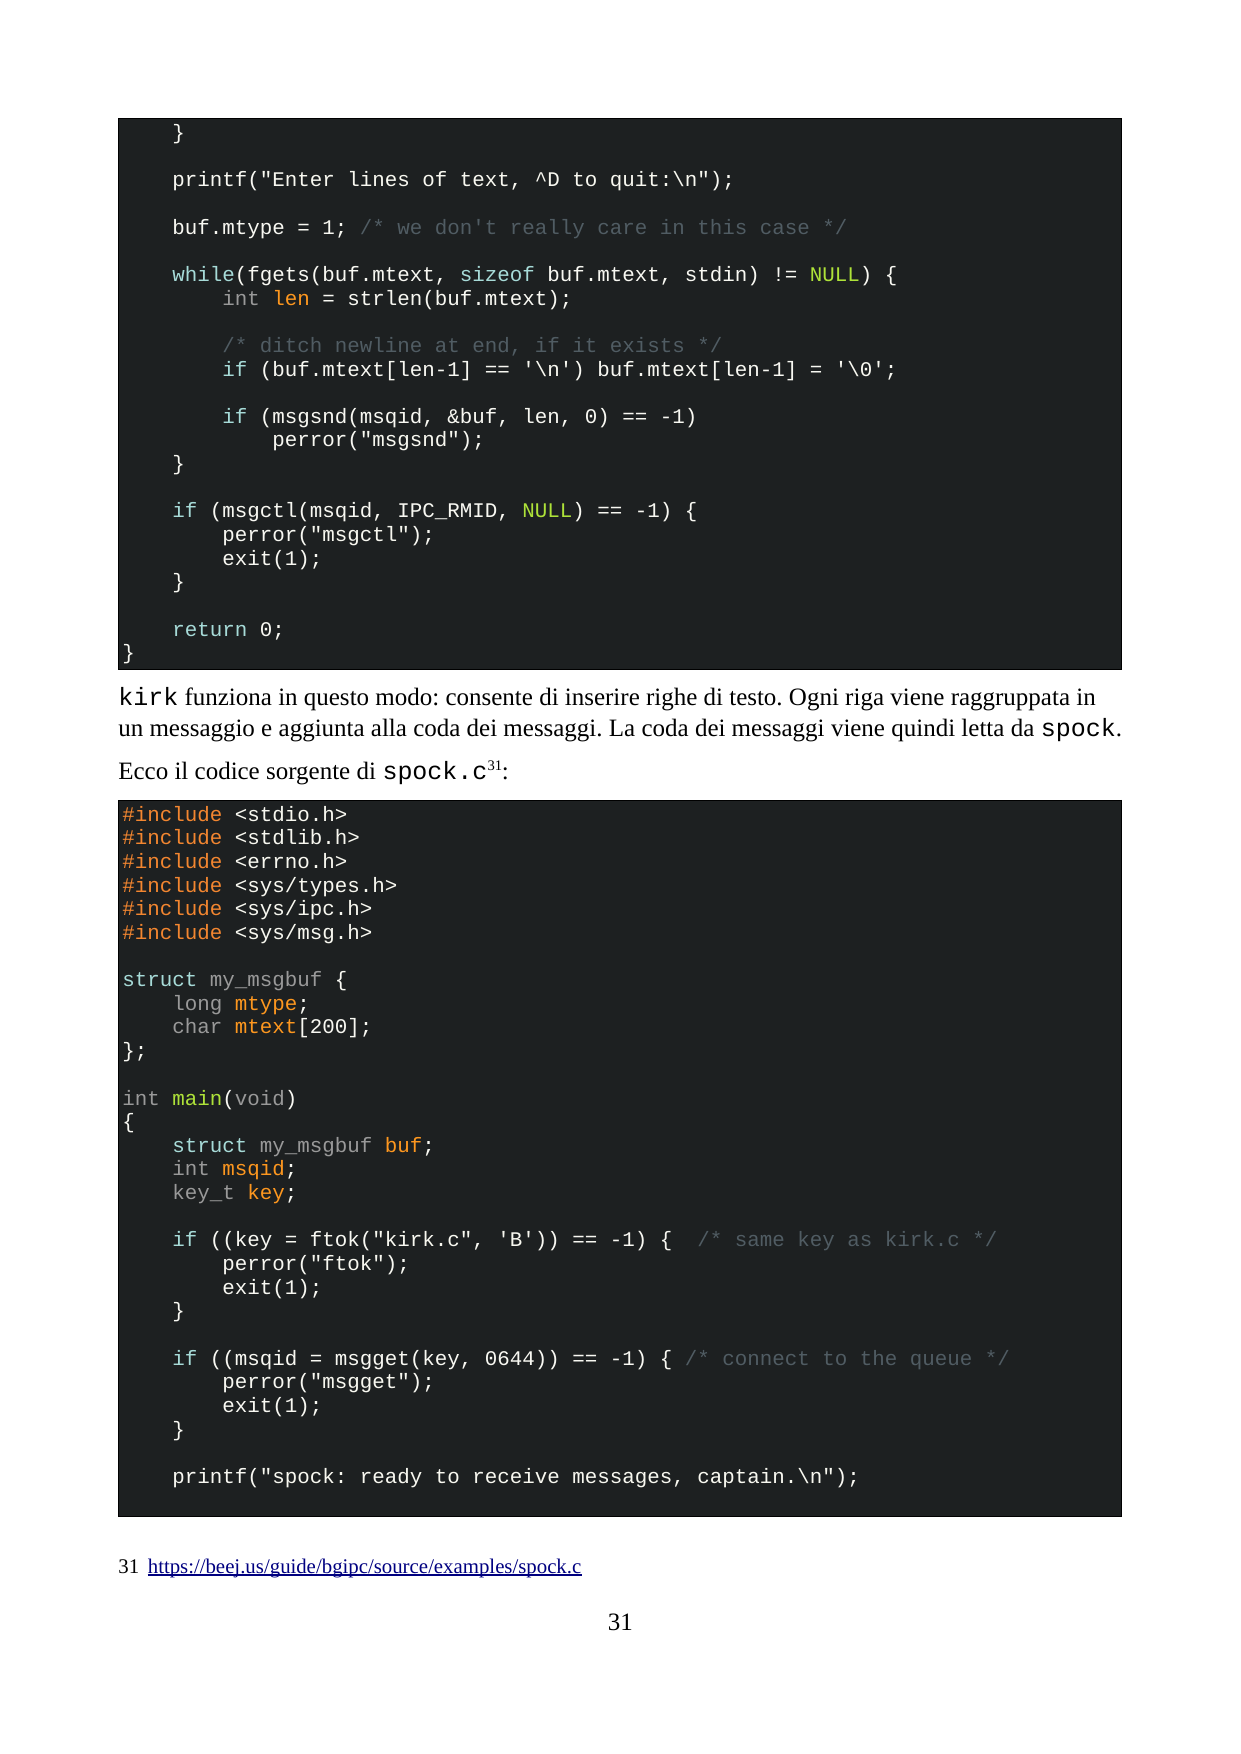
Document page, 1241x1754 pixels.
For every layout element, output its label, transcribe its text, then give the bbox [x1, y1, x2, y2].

text int len = strlen(buf.mtext); [119, 284, 1121, 307]
text perror("msgsnd"); [119, 426, 1121, 449]
text if (msgctl(msqid, IPC_RMID, NULL) == -1) { [119, 496, 1121, 520]
text } [119, 567, 1121, 591]
text if ((msqid = msgget(key, 0644)) == -1) { /* connect to the queue */ [119, 1344, 1121, 1367]
text perror("msgctl"); [119, 520, 1121, 544]
text if (buf.mtext[len-1] == '\n') buf.mtext[len-1] = '\0'; [119, 354, 1121, 378]
text while(fgets(buf.mtext, sizeof buf.mtext, stdin) != NULL) { [119, 260, 1121, 284]
text int msqid; [119, 1154, 1121, 1178]
text exit(1); [119, 1391, 1121, 1414]
text /* ditch newline at end, if it exists */ [119, 331, 1121, 354]
text kirk funziona in questo modo: consente di inserire righe di testo. Ogni riga viene raggruppata in un messaggio e aggiunta alla coda dei messaggi. La coda dei messaggi viene quindi letta da spock. [118, 682, 1122, 744]
text int main(void) [119, 1083, 1121, 1107]
text } [119, 638, 1121, 669]
text { [119, 1107, 1121, 1131]
text Ecco il codice sorgente di spock.c: [118, 756, 1122, 787]
text https://beej.us/guide/bgipc/source/examples/spock.c [118, 1553, 1122, 1578]
text #include <stdlib.h> [119, 823, 1121, 847]
text #include <errno.h> [119, 847, 1121, 871]
text #include <sys/ipc.h> [119, 894, 1121, 918]
text key_t key; [119, 1178, 1121, 1202]
text perror("ftok"); [119, 1249, 1121, 1273]
text }; [119, 1036, 1121, 1060]
text printf("Enter lines of text, ^D to quit:\n"); [119, 165, 1121, 189]
text buf.mtype = 1; /* we don't really care in this case */ [119, 213, 1121, 236]
text } [119, 119, 1121, 142]
text long mtype; [119, 989, 1121, 1013]
text struct my_msgbuf buf; [119, 1131, 1121, 1154]
text return 0; [119, 615, 1121, 638]
text printf("spock: ready to receive messages, captain.\n"); [119, 1462, 1121, 1486]
text } [119, 1296, 1121, 1320]
text #include <sys/types.h> [119, 871, 1121, 894]
text } [119, 1414, 1121, 1438]
text exit(1); [119, 544, 1121, 567]
text #include <sys/msg.h> [119, 918, 1121, 942]
text } [119, 449, 1121, 473]
text if (msgsnd(msqid, &buf, len, 0) == -1) [119, 402, 1121, 426]
text char mtext[200]; [119, 1013, 1121, 1036]
text exit(1); [119, 1273, 1121, 1296]
text #include <stdio.h> [119, 801, 1121, 823]
text perror("msgget"); [119, 1367, 1121, 1391]
text struct my_msgbuf { [119, 965, 1121, 989]
text if ((key = ftok("kirk.c", 'B')) == -1) { /* same key as kirk.c */ [119, 1225, 1121, 1249]
